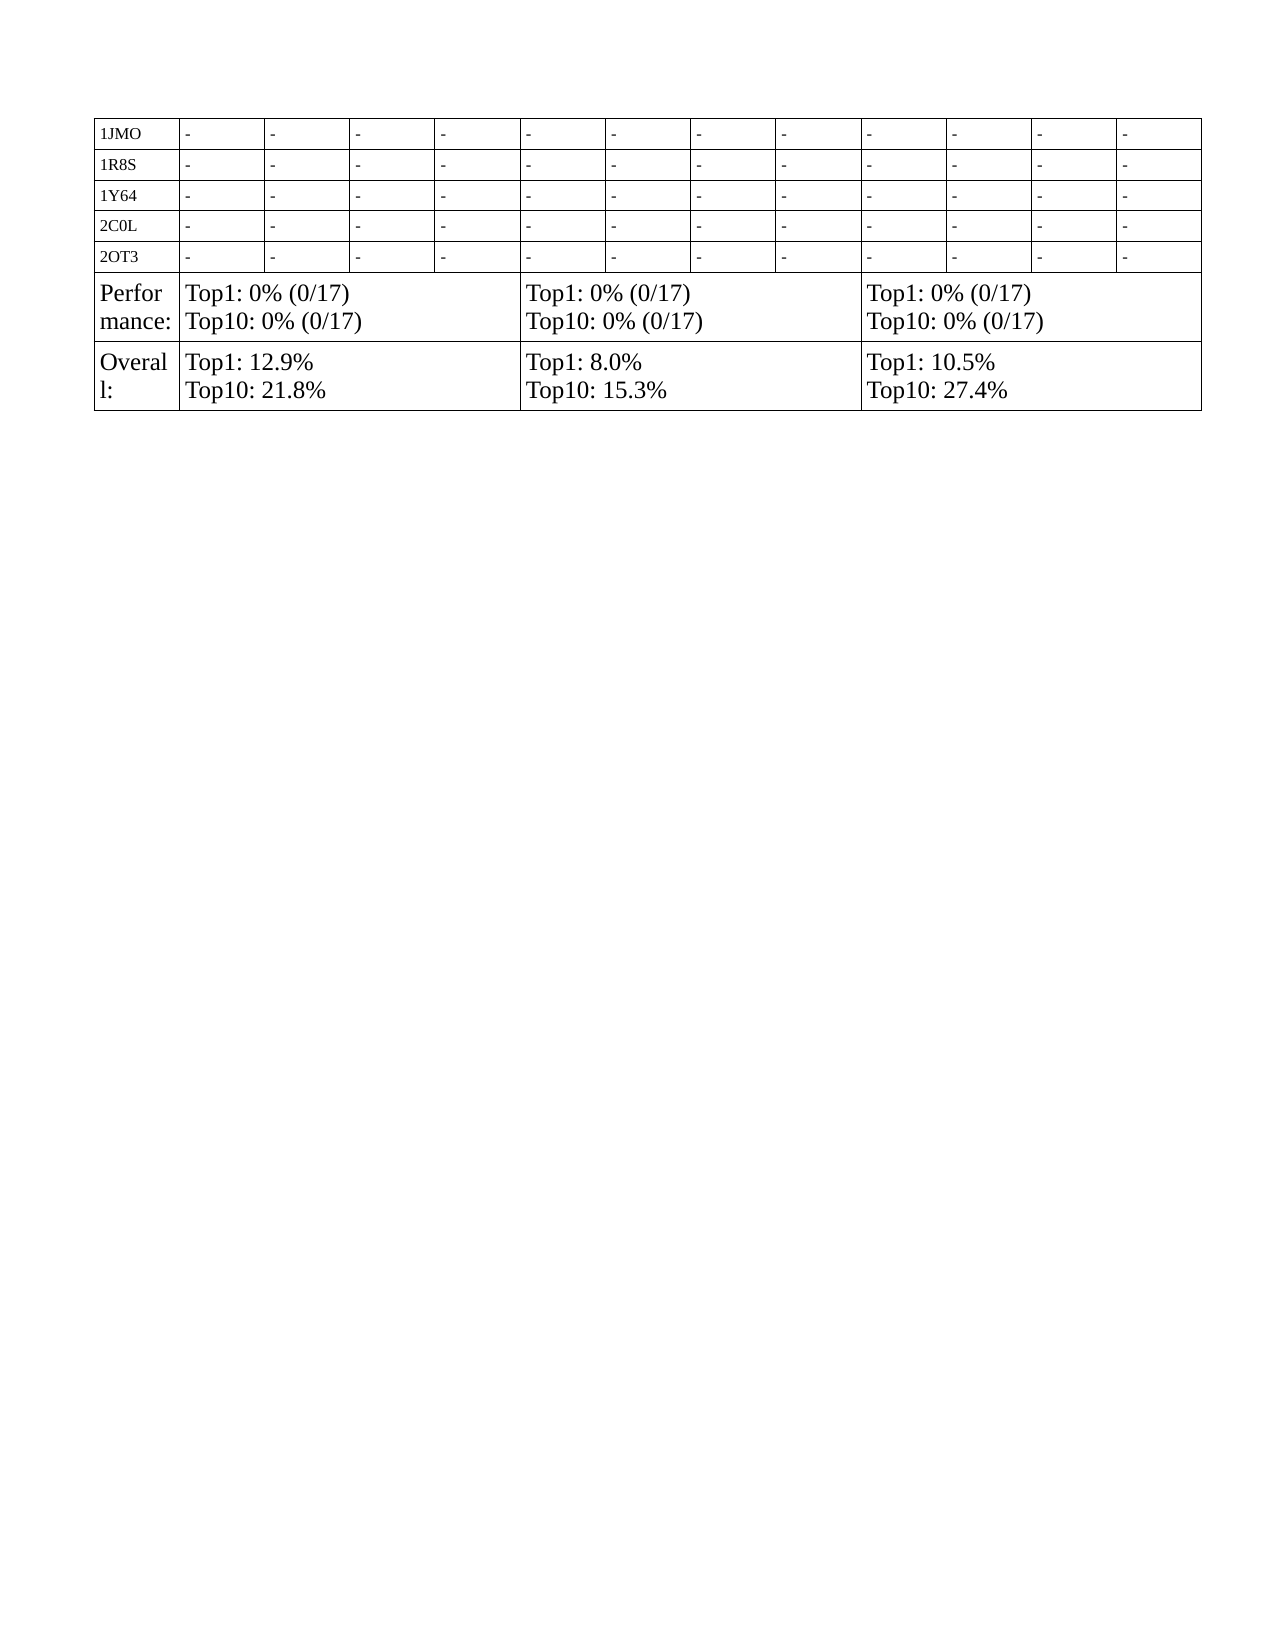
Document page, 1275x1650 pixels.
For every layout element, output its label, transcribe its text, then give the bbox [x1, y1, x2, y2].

table_cell - [862, 181, 946, 210]
table_cell Top1: 10.5% Top10: 27.4% [862, 342, 1201, 410]
table_cell - [521, 242, 605, 272]
table_cell - [350, 150, 434, 179]
table_cell Top1: 12.9% Top10: 21.8% [180, 342, 520, 410]
table_cell - [265, 242, 349, 272]
table_cell Performance: [95, 273, 179, 341]
table_cell 1Y64 [95, 181, 179, 210]
table_cell - [521, 119, 605, 149]
table_cell - [350, 119, 434, 149]
table_cell - [435, 181, 520, 210]
table_cell - [862, 119, 946, 149]
table_cell 1JMO [95, 119, 179, 149]
table_cell - [1117, 119, 1201, 149]
table_cell - [862, 211, 946, 241]
table_cell - [776, 181, 861, 210]
table_cell - [947, 119, 1031, 149]
table_cell - [180, 119, 264, 149]
table_cell - [1032, 242, 1116, 272]
table_cell - [265, 150, 349, 179]
table_cell - [691, 211, 775, 241]
table_cell Top1: 8.0% Top10: 15.3% [521, 342, 861, 410]
table_cell - [1032, 150, 1116, 179]
table_cell - [862, 150, 946, 179]
table_cell - [606, 211, 690, 241]
table_cell - [180, 242, 264, 272]
table_cell - [691, 119, 775, 149]
table_cell Top1: 0% (0/17) Top10: 0% (0/17) [862, 273, 1201, 341]
table_cell - [776, 211, 861, 241]
table_cell - [180, 211, 264, 241]
table_cell - [350, 211, 434, 241]
table_cell 2OT3 [95, 242, 179, 272]
table_cell - [1032, 211, 1116, 241]
table_cell - [521, 211, 605, 241]
table_cell 2C0L [95, 211, 179, 241]
table_cell Overall: [95, 342, 179, 410]
table_cell - [435, 119, 520, 149]
table_cell Top1: 0% (0/17) Top10: 0% (0/17) [180, 273, 520, 341]
table_cell - [265, 181, 349, 210]
table_cell 1R8S [95, 150, 179, 179]
table_cell - [947, 211, 1031, 241]
table_cell - [1117, 181, 1201, 210]
table_cell - [265, 119, 349, 149]
table_cell - [180, 150, 264, 179]
table_cell - [1117, 242, 1201, 272]
table_cell - [947, 181, 1031, 210]
table_cell - [776, 119, 861, 149]
table_cell - [606, 150, 690, 179]
table_cell - [521, 181, 605, 210]
table_cell - [435, 150, 520, 179]
table_cell Top1: 0% (0/17) Top10: 0% (0/17) [521, 273, 861, 341]
table_cell - [606, 119, 690, 149]
table_cell - [691, 181, 775, 210]
table_cell - [947, 150, 1031, 179]
table_cell - [265, 211, 349, 241]
table_cell - [1117, 211, 1201, 241]
table_cell - [776, 150, 861, 179]
table_cell - [1032, 181, 1116, 210]
table_cell - [691, 242, 775, 272]
table_cell - [691, 150, 775, 179]
table_cell - [350, 181, 434, 210]
table_cell - [435, 211, 520, 241]
table_cell - [1117, 150, 1201, 179]
table_cell - [862, 242, 946, 272]
table_cell - [1032, 119, 1116, 149]
table_cell - [947, 242, 1031, 272]
table_cell - [776, 242, 861, 272]
table_cell - [435, 242, 520, 272]
table_cell - [606, 181, 690, 210]
table_cell - [521, 150, 605, 179]
table_cell - [606, 242, 690, 272]
table_cell - [180, 181, 264, 210]
table_cell - [350, 242, 434, 272]
